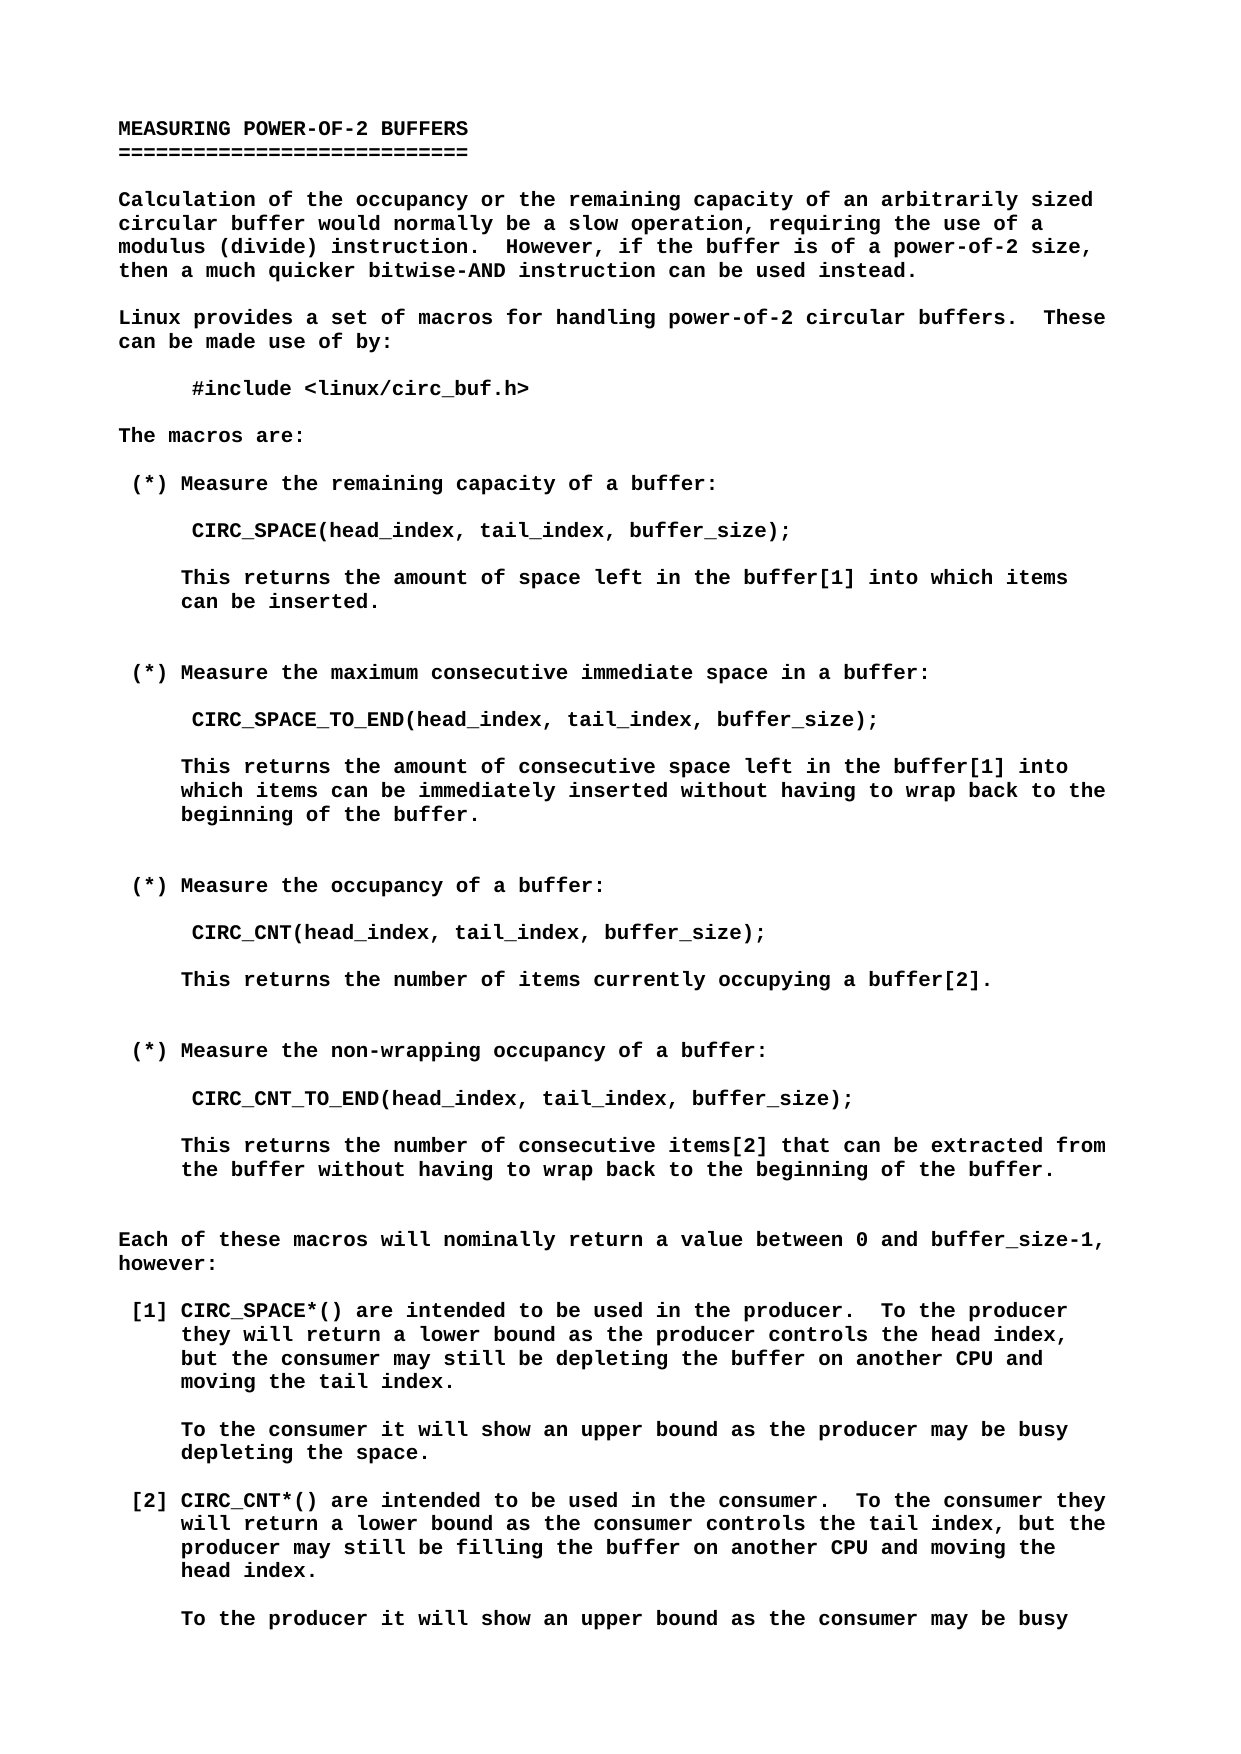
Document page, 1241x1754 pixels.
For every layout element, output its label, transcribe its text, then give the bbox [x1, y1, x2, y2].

text MEASURING POWER-OF-2 BUFFERS ============================ Calculation of the occupancy or the remaining capacity of an arbitrarily sized circular buffer would normally be a slow operation, requiring the use of a modulus (divide) instruction. However, if the buffer is of a power-of-2 size, then a much quicker bitwise-AND instruction can be used instead. Linux provides a set of macros for handling power-of-2 circular buffers. These can be made use of by: #include <linux/circ_buf.h> The macros are: (*) Measure the remaining capacity of a buffer: CIRC_SPACE(head_index, tail_index, buffer_size); This returns the amount of space left in the buffer[1] into which items can be inserted. (*) Measure the maximum consecutive immediate space in a buffer: CIRC_SPACE_TO_END(head_index, tail_index, buffer_size); This returns the amount of consecutive space left in the buffer[1] into which items can be immediately inserted without having to wrap back to the beginning of the buffer. (*) Measure the occupancy of a buffer: CIRC_CNT(head_index, tail_index, buffer_size); This returns the number of items currently occupying a buffer[2]. (*) Measure the non-wrapping occupancy of a buffer: CIRC_CNT_TO_END(head_index, tail_index, buffer_size); This returns the number of consecutive items[2] that can be extracted from the buffer without having to wrap back to the beginning of the buffer. Each of these macros will nominally return a value between 0 and buffer_size-1, however: [1] CIRC_SPACE*() are intended to be used in the producer. To the producer they will return a lower bound as the producer controls the head index, but the consumer may still be depleting the buffer on another CPU and moving the tail index. To the consumer it will show an upper bound as the producer may be busy depleting the space. [2] CIRC_CNT*() are intended to be used in the consumer. To the consumer they will return a lower bound as the consumer controls the tail index, but the producer may still be filling the buffer on another CPU and moving the head index. To the producer it will show an upper bound as the consumer may be busy [118, 118, 1122, 1631]
